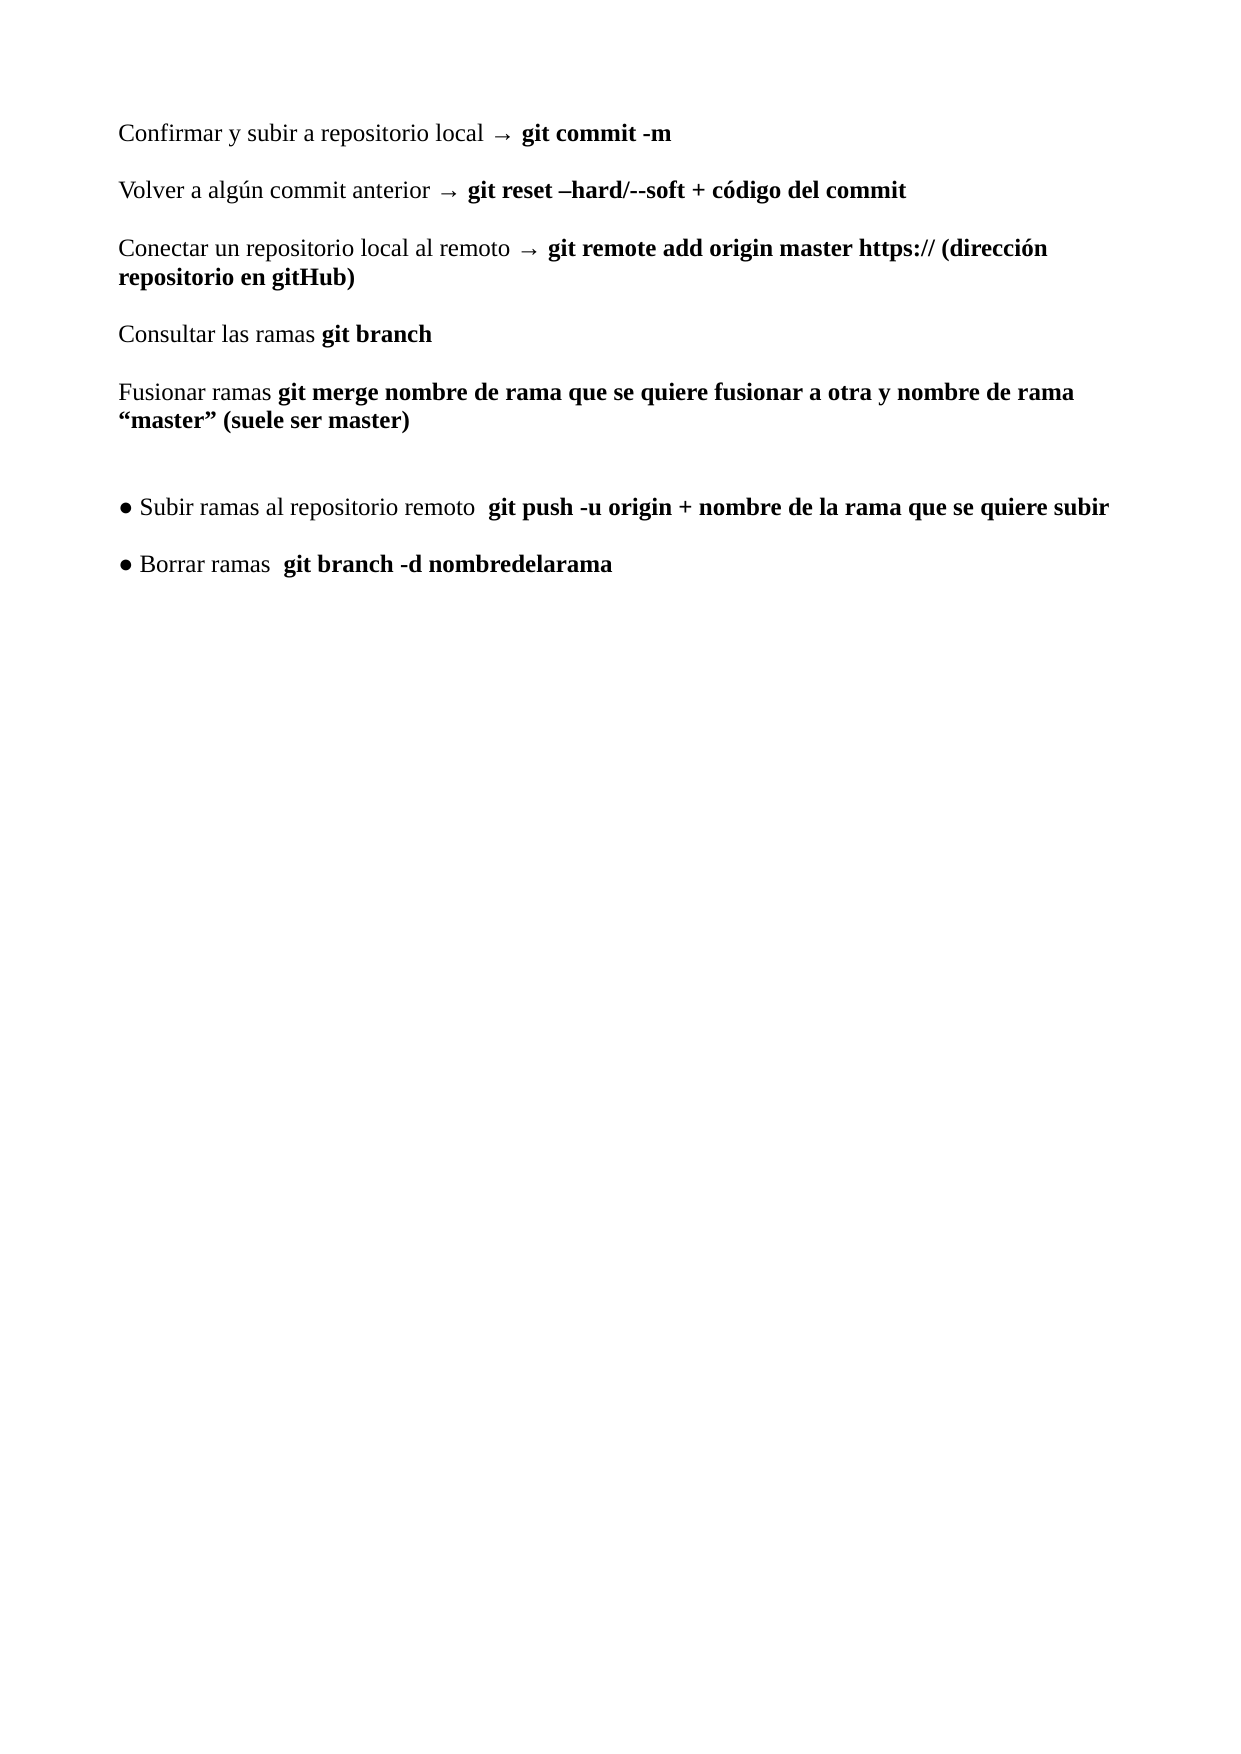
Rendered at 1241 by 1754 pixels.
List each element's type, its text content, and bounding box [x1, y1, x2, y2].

text Confirmar y subir a repositorio local → git commit -m [118, 118, 1122, 147]
text Volver a algún commit anterior → git reset –hard/--soft + código del commit [118, 176, 1122, 204]
text Fusionar ramas git merge nombre de rama que se quiere fusionar a otra y nombre de rama “master” (suele ser master) [118, 377, 1122, 434]
text ● Borrar ramas git branch -d nombredelarama [118, 549, 1122, 578]
text ● Subir ramas al repositorio remoto git push -u origin + nombre de la rama que se quiere subir [118, 492, 1122, 521]
text Conectar un repositorio local al remoto → git remote add origin master https:// (dirección repositorio en gitHub) [118, 233, 1122, 291]
text Consultar las ramas git branch [118, 319, 1122, 348]
